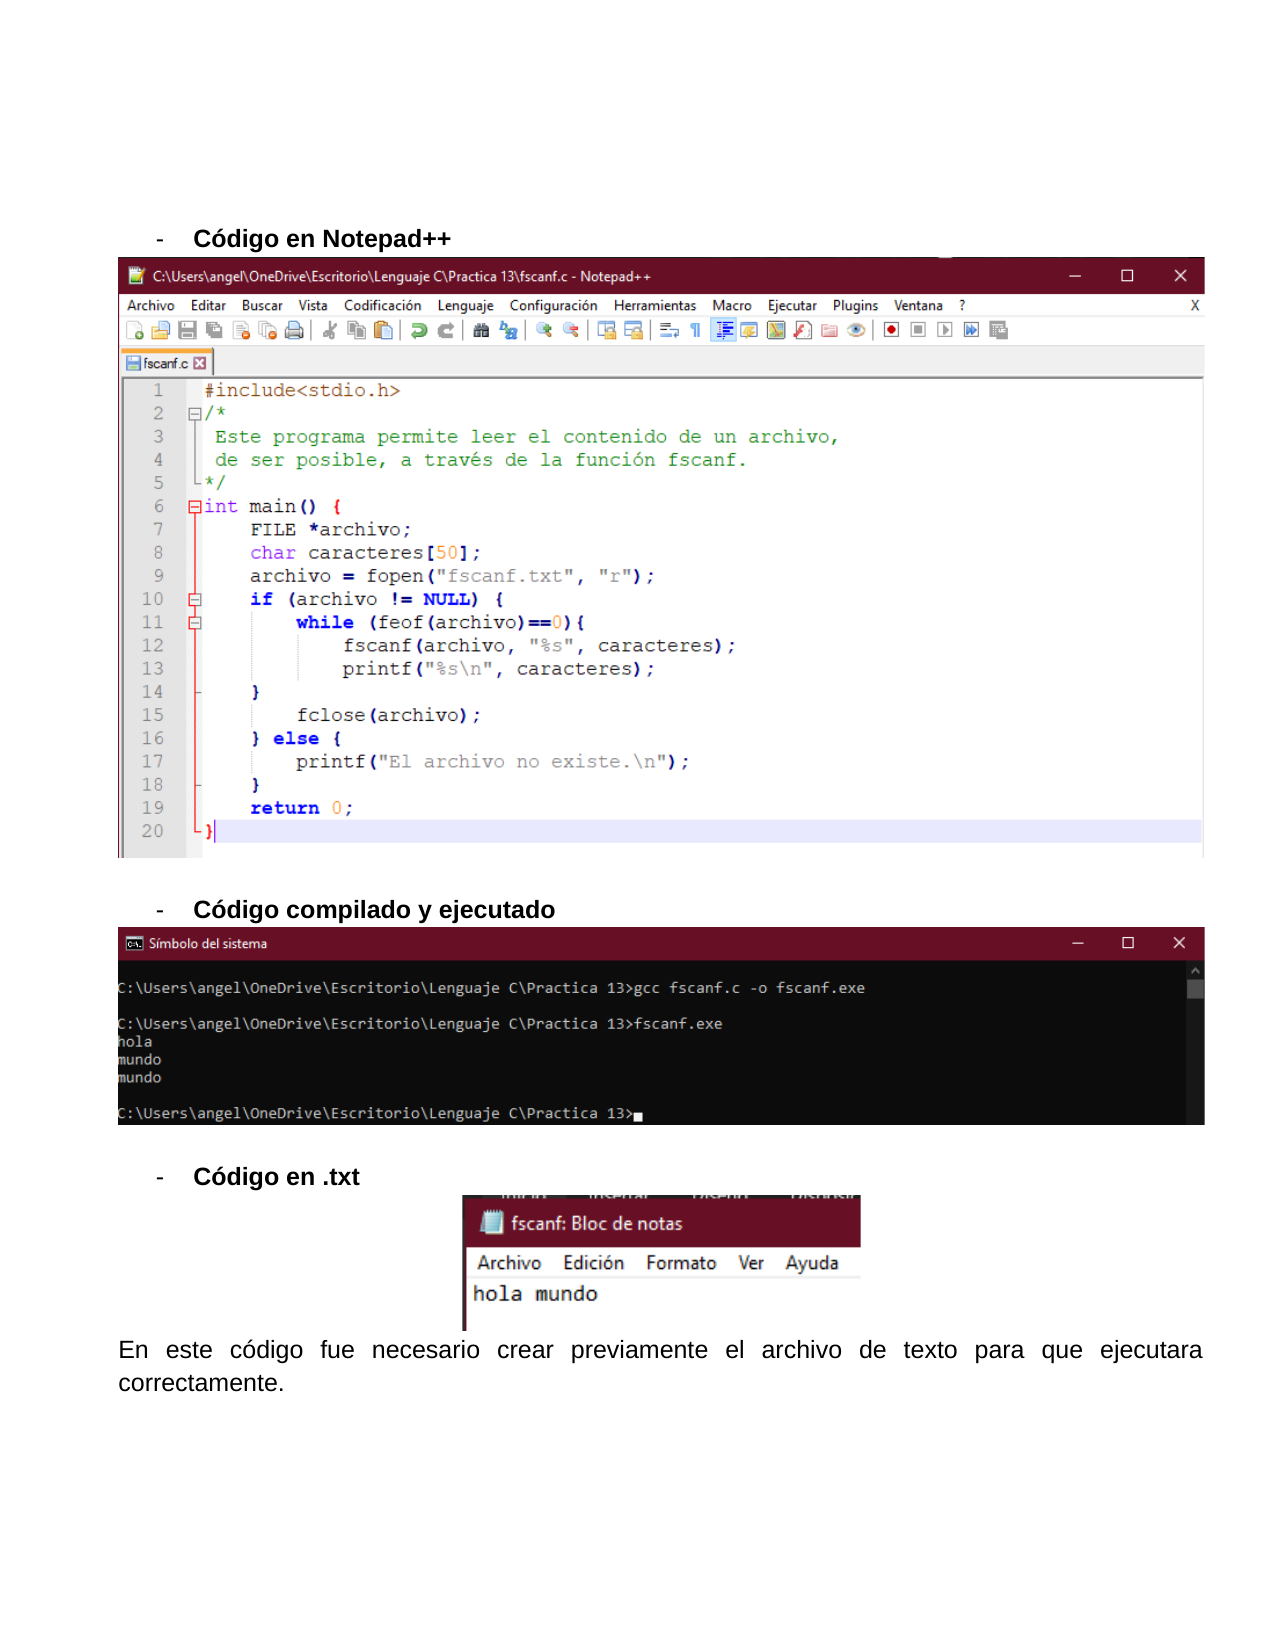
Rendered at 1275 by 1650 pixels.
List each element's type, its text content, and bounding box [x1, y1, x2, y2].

list Código compilado y ejecutado [156, 895, 1205, 923]
text En este código fue necesario crear previamente el archivo de texto para que ejecutara correctamente. [118, 1335, 1205, 1397]
list Código en Notepad++ [156, 224, 1205, 253]
list Código en .txt [156, 1162, 1205, 1191]
